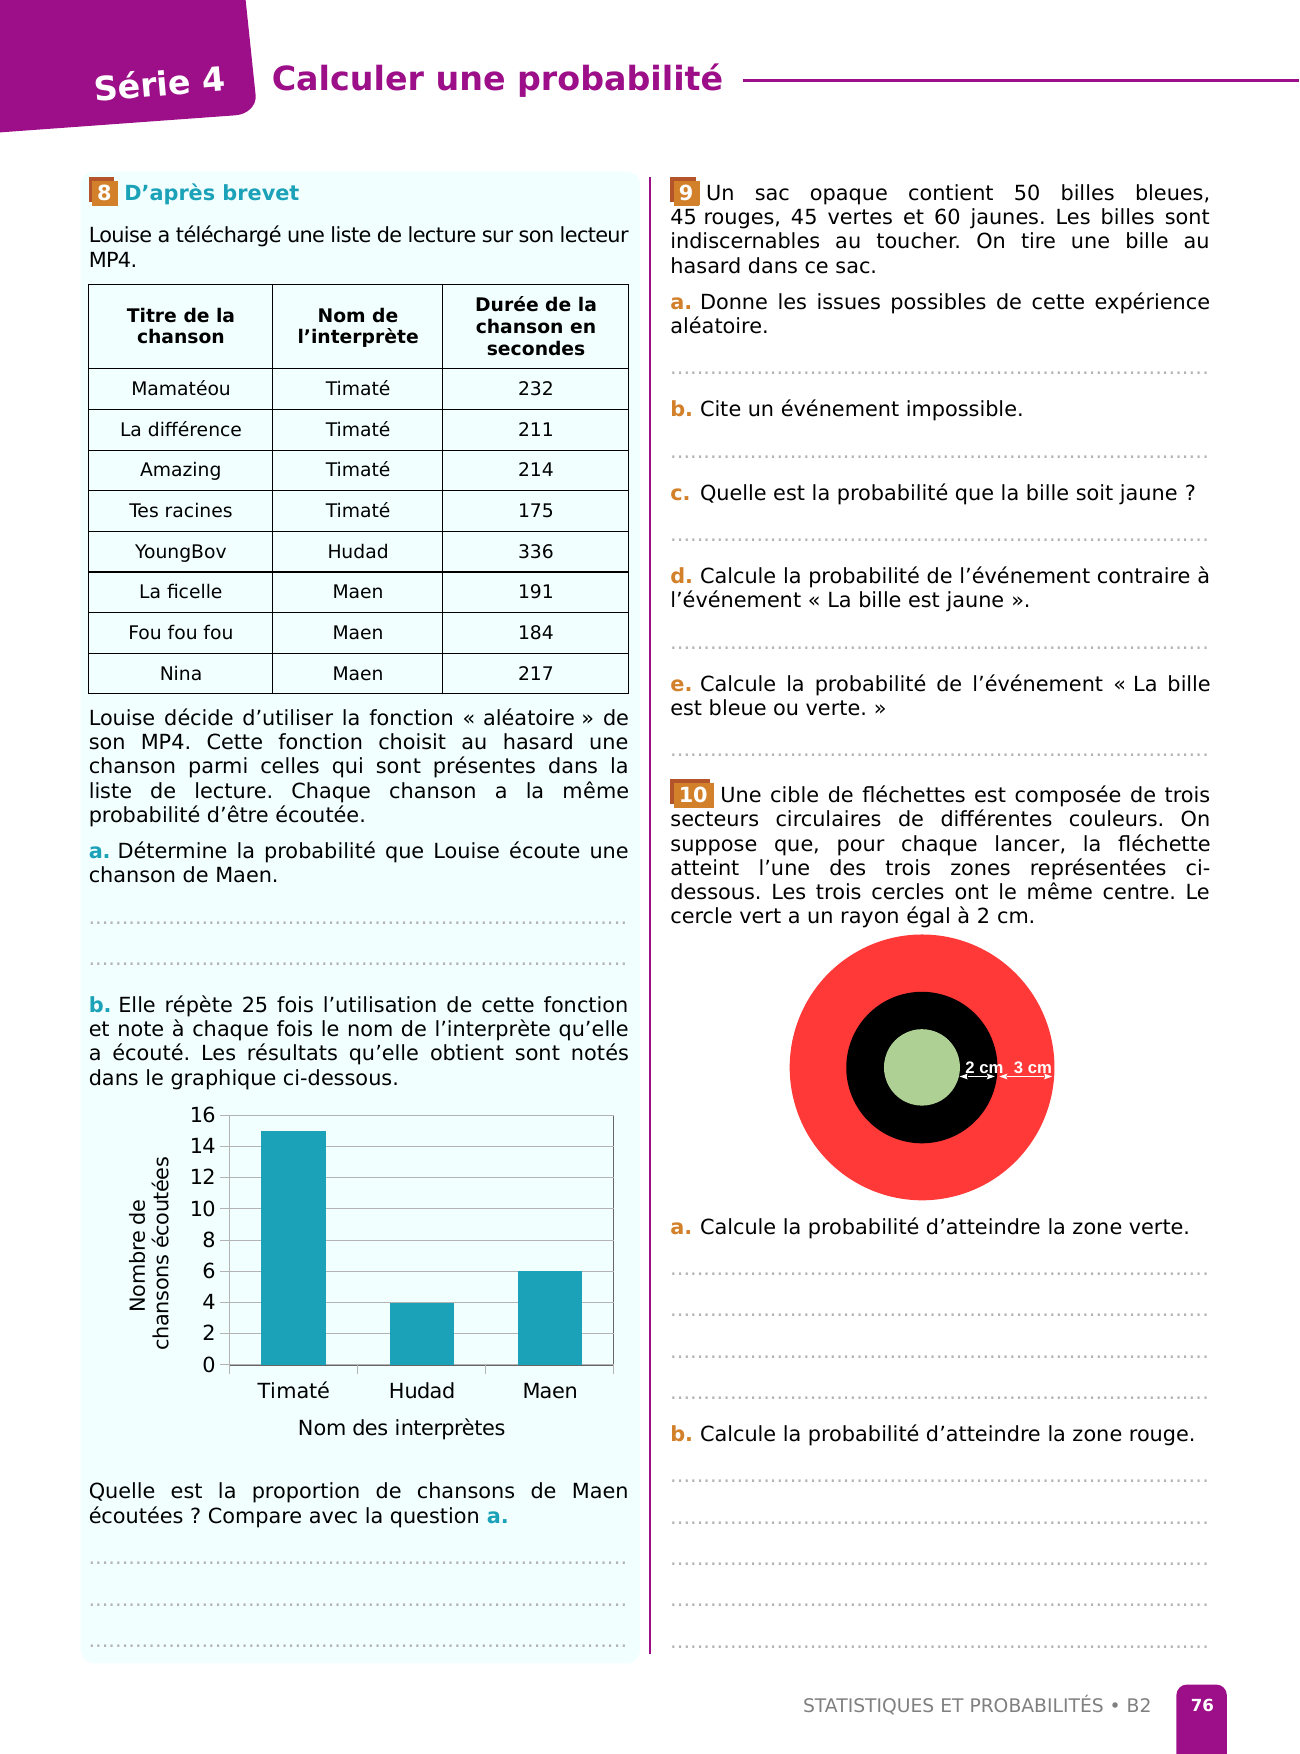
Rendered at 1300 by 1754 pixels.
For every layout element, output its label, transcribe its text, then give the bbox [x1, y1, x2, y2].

list Calcule la probabilité d’atteindre la zone verte. [670, 1215, 1211, 1239]
subtitle Une cible de fléchettes est composée de trois secteurs circulaires de différentes couleurs. On suppose que, pour chaque lancer, la fléchette atteint l’une des trois zones représentées ci-dessous. Les trois cercles ont le même centre. Le cercle vert a un rayon égal à 2 cm. [670, 779, 1211, 929]
list Donne les issues possibles de cette expérience aléatoire. [670, 290, 1211, 338]
list Cite un événement impossible. [670, 397, 1211, 422]
list Calcule la probabilité d’atteindre la zone rouge. [670, 1422, 1211, 1446]
list Calcule la probabilité de l’événement « La bille est bleue ou verte. » [670, 672, 1211, 720]
subtitle Un sac opaque contient 50 billes bleues, 45 rouges, 45 vertes et 60 jaunes. Les billes sont indiscernables au toucher. On tire une bille au hasard dans ce sac. [670, 177, 1211, 278]
list Quelle est la probabilité que la bille soit jaune ? [670, 481, 1211, 505]
list Calcule la probabilité de l’événement contraire à l’événement « La bille est jaune ». [670, 564, 1211, 613]
